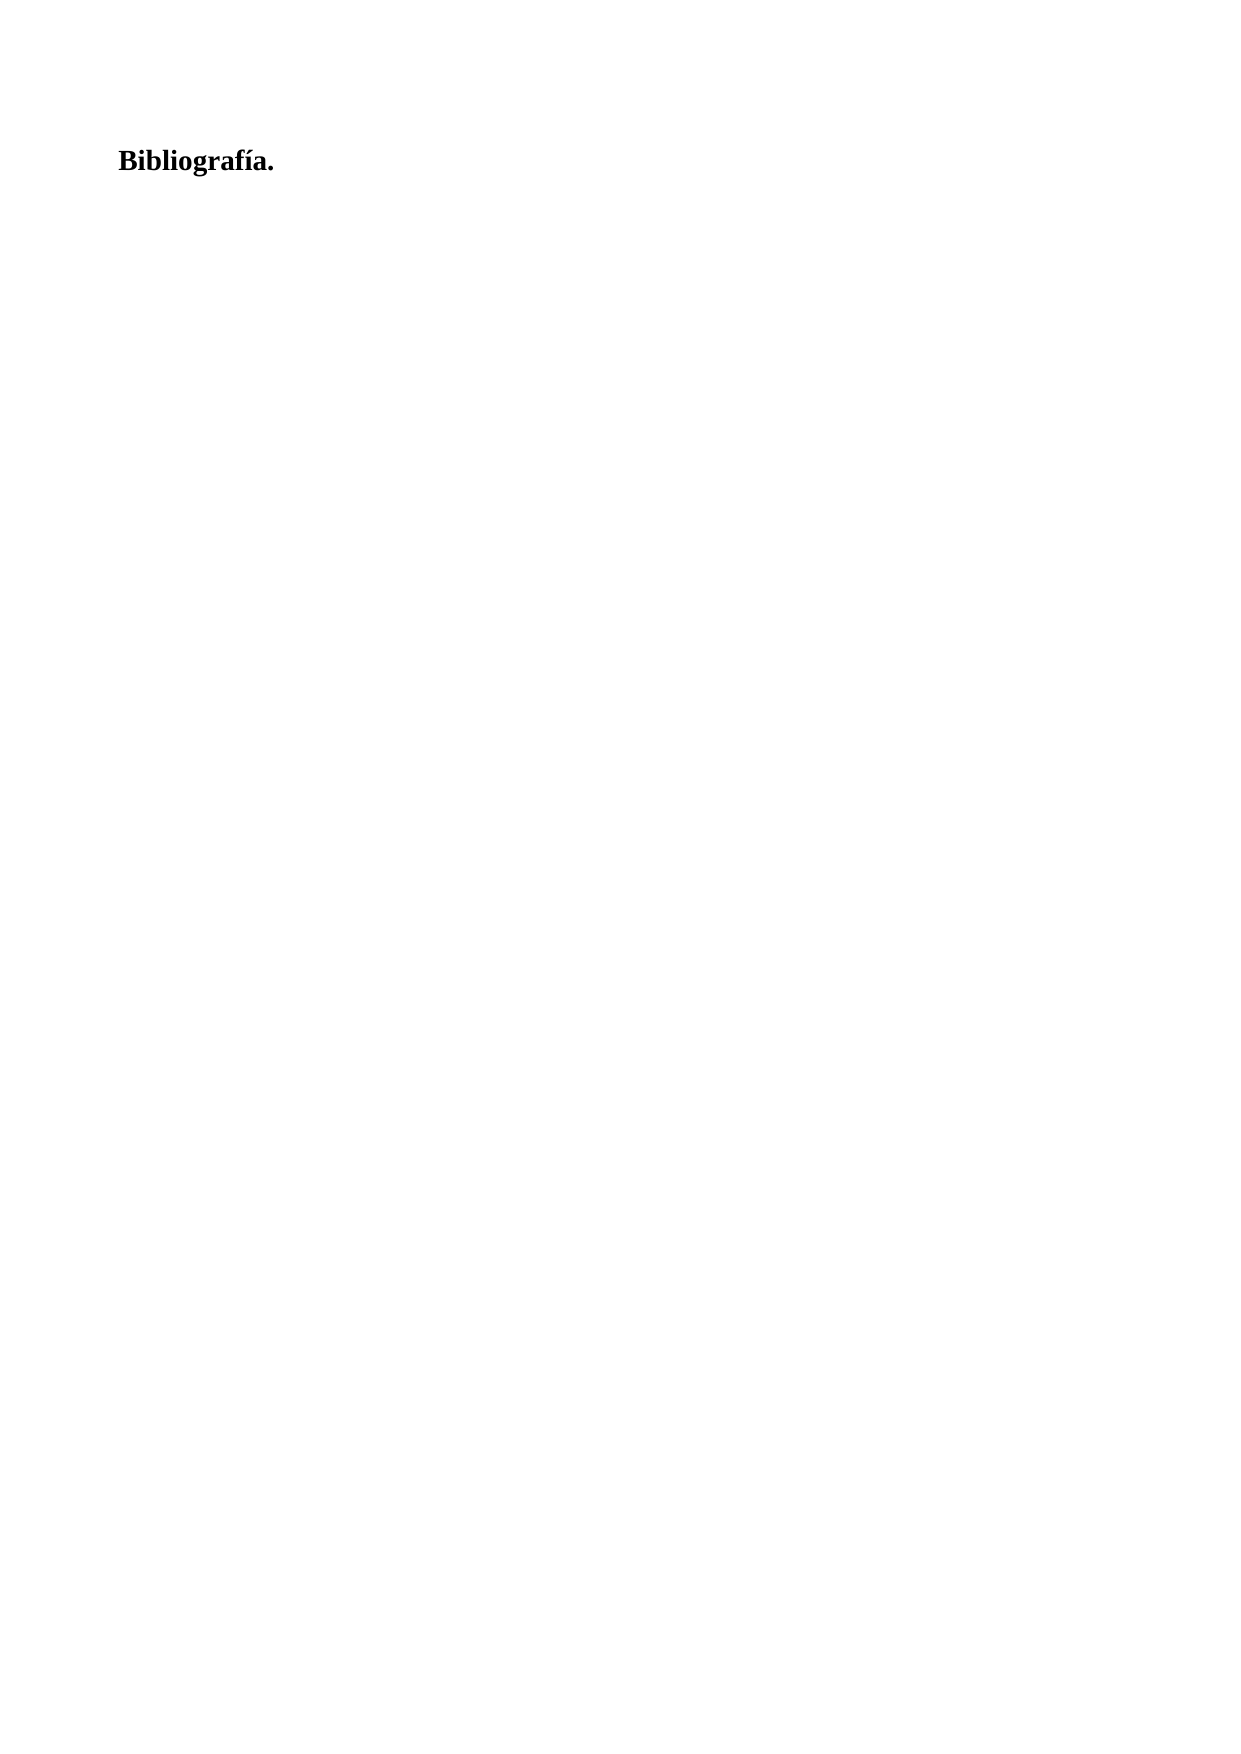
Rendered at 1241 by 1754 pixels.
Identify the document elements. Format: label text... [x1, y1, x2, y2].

text Bibliografía. [118, 143, 1122, 177]
